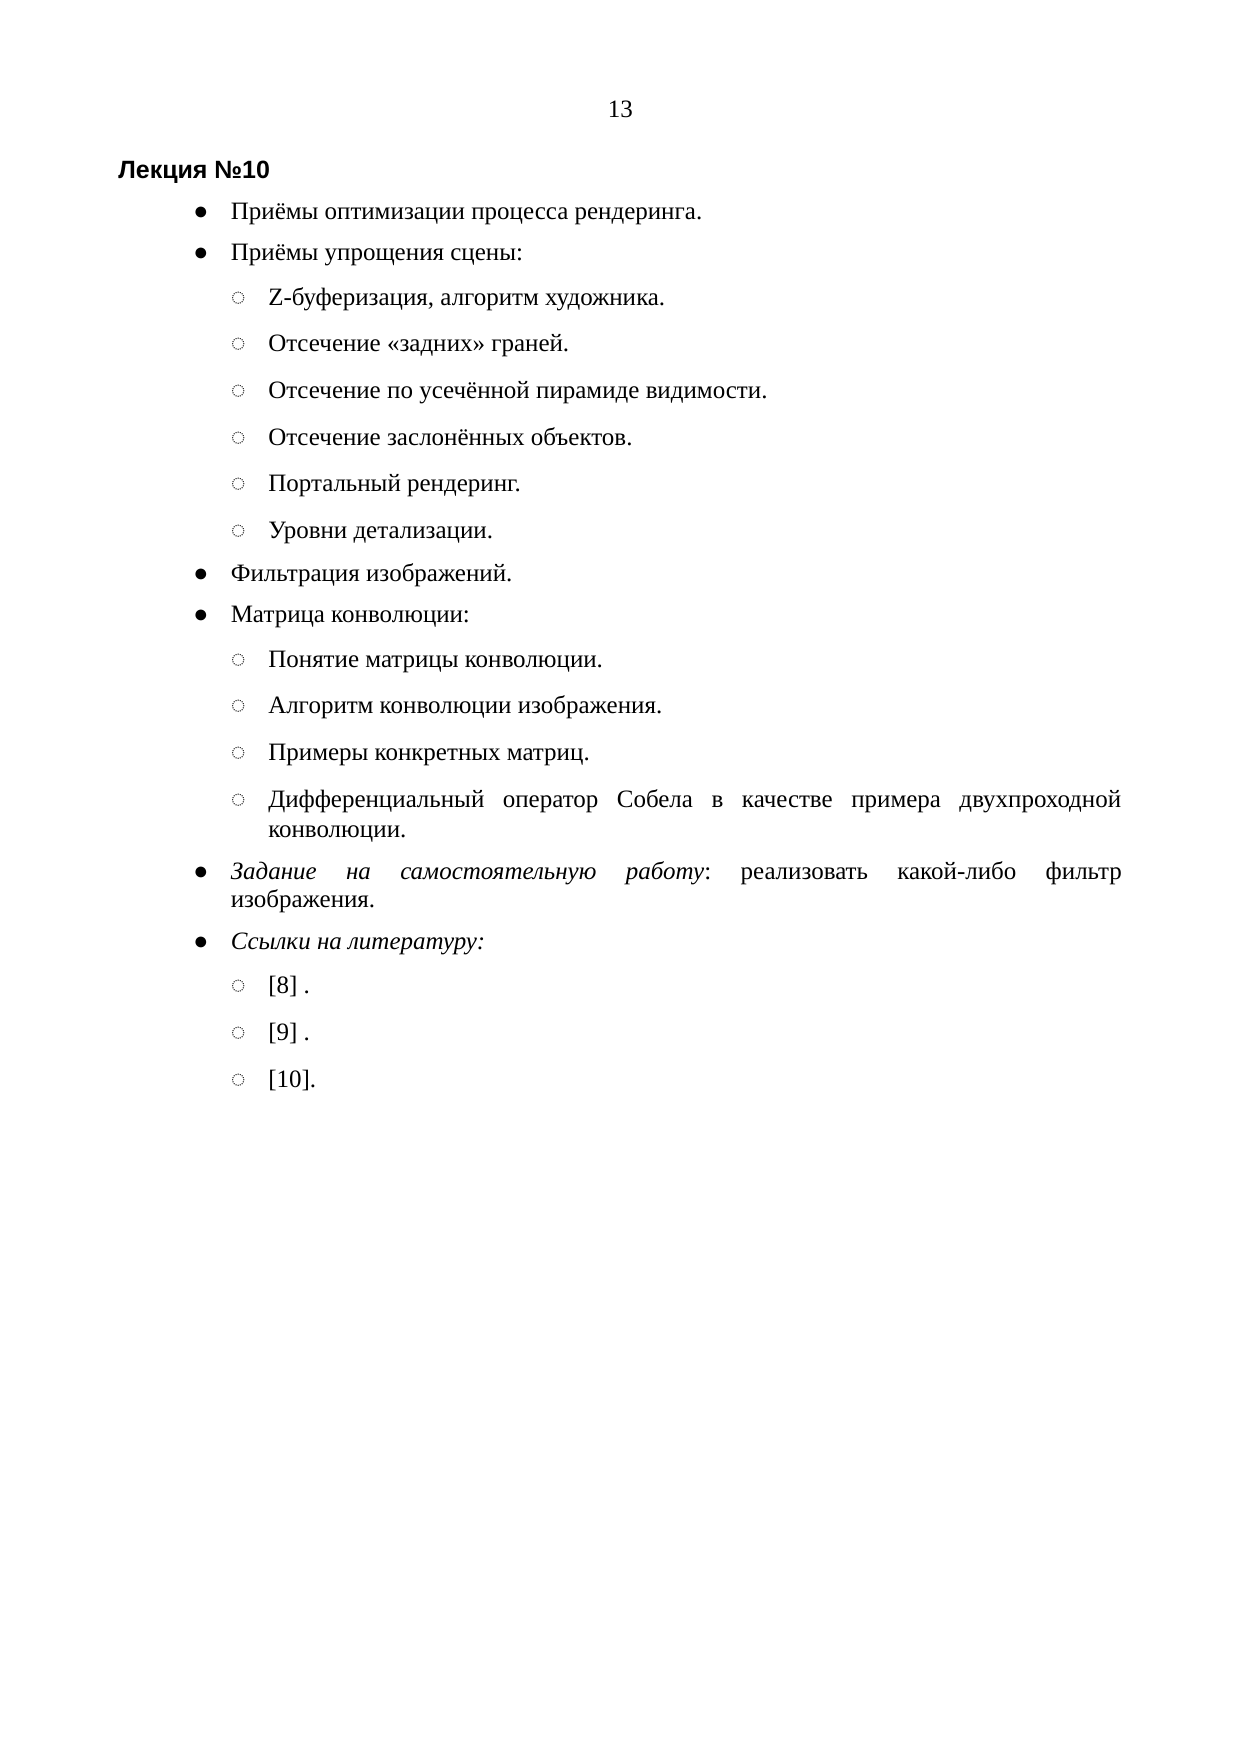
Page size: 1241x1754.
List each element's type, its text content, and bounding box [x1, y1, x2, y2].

list Понятие матрицы конволюции. [231, 641, 1122, 675]
list [10]. [231, 1060, 1122, 1094]
list Отсечение по усечённой пирамиде видимости. [231, 372, 1122, 406]
list Матрица конволюции: [193, 599, 1122, 628]
list [8] . [231, 967, 1122, 1001]
list Дифференциальный оператор Собела в качестве примера двухпроходной конволюции. [231, 780, 1122, 843]
list Портальный рендеринг. [231, 465, 1122, 499]
list Z-буферизация, алгоритм художника. [231, 278, 1122, 313]
list Приёмы оптимизации процесса рендеринга. [193, 196, 1122, 225]
list Отсечение «задних» граней. [231, 325, 1122, 359]
list Фильтрация изображений. [193, 558, 1122, 587]
list Примеры конкретных матриц. [231, 734, 1122, 768]
subtitle Лекция №10 [118, 155, 1122, 183]
list [9] . [231, 1014, 1122, 1048]
list Алгоритм конволюции изображения. [231, 687, 1122, 721]
list Приёмы упрощения сцены: [193, 237, 1122, 266]
list Уровни детализации. [231, 511, 1122, 545]
list Задание на самостоятельную работу: реализовать какой-либо фильтр изображения. [193, 856, 1122, 913]
list Ссылки на литературу: [193, 926, 1122, 954]
list Отсечение заслонённых объектов. [231, 418, 1122, 452]
